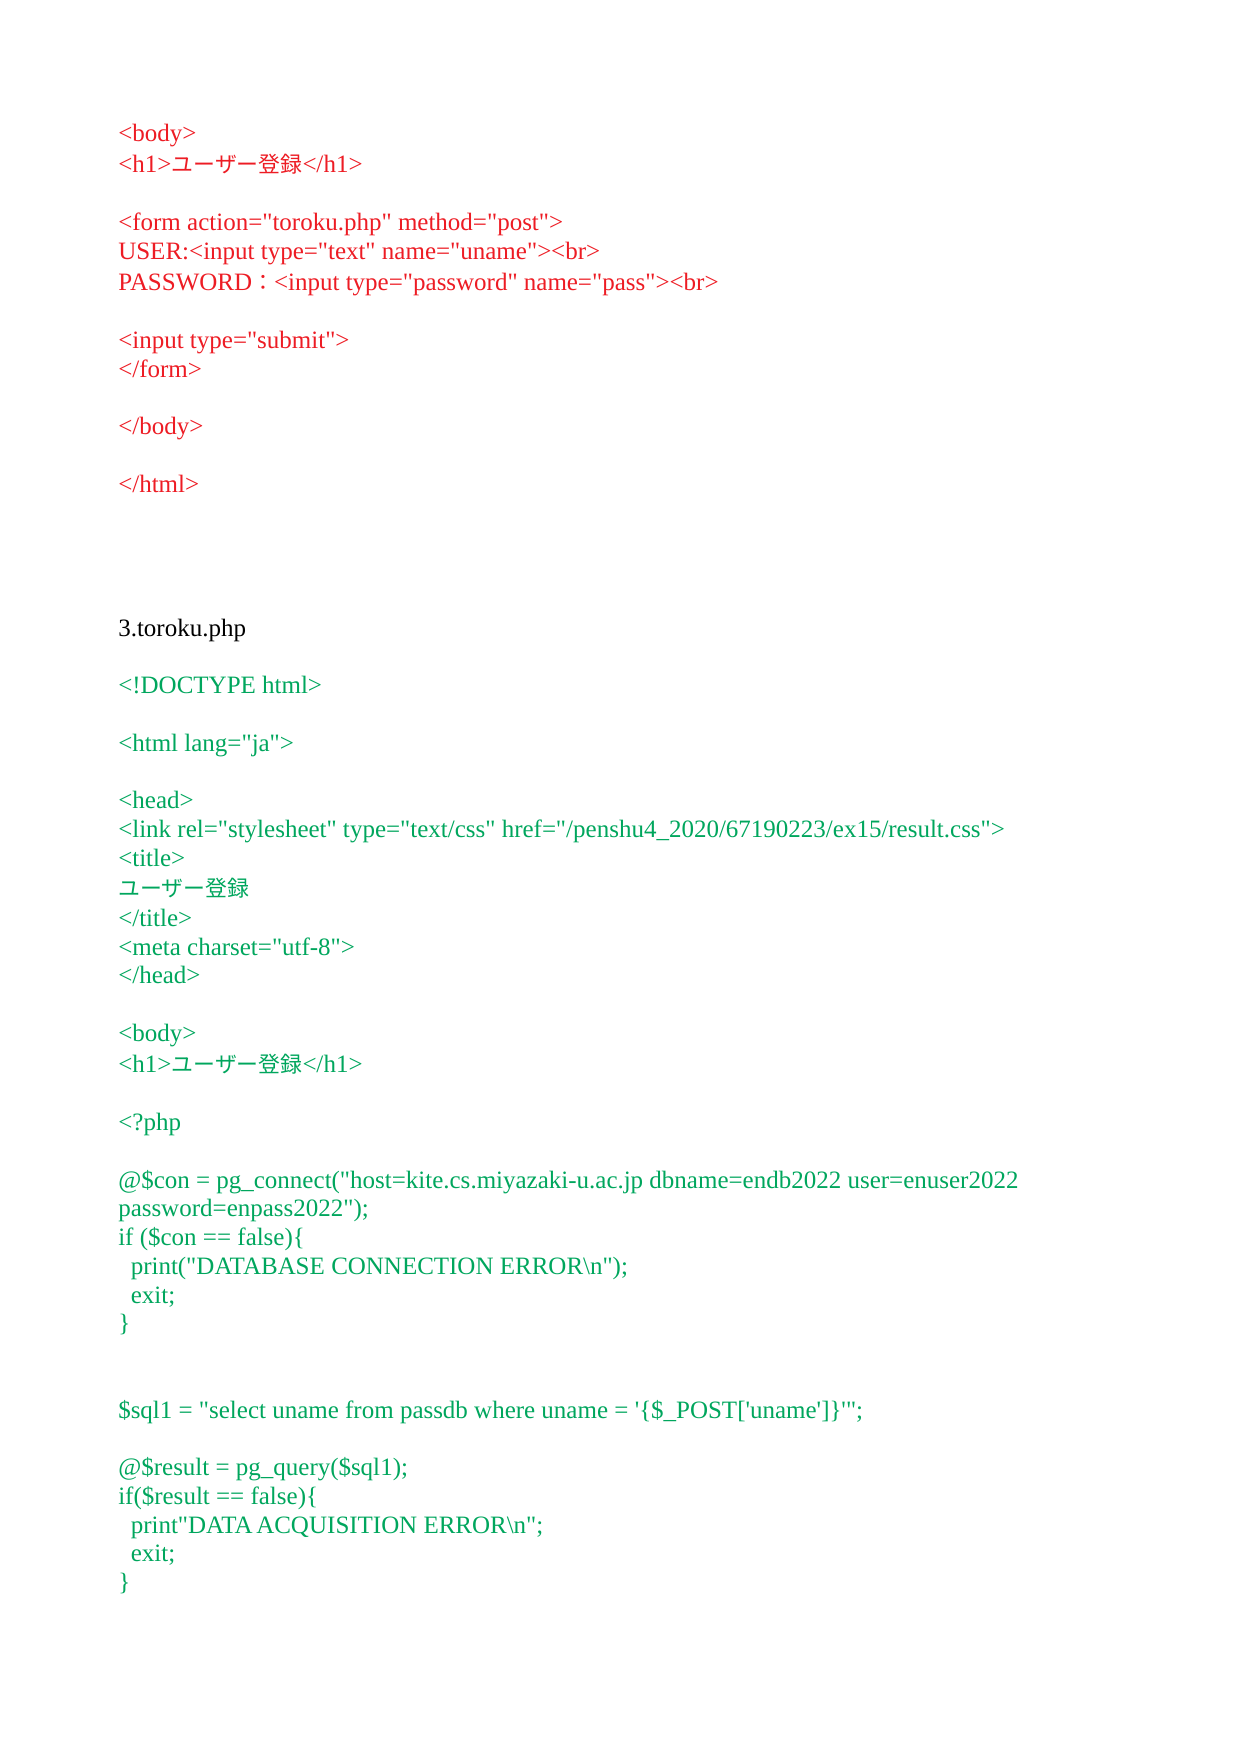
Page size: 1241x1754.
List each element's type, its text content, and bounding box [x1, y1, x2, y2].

text <h1>ユーザー登録</h1> [118, 1047, 1122, 1078]
text } [118, 1308, 1122, 1337]
text PASSWORD：<input type="password" name="pass"><br> [118, 265, 1122, 296]
text <meta charset="utf-8"> [118, 932, 1122, 961]
text </html> [118, 469, 1122, 498]
text </body> [118, 411, 1122, 440]
text <title> [118, 843, 1122, 871]
text $sql1 = "select uname from passdb where uname = '{$_POST['uname']}'"; [118, 1395, 1122, 1423]
text <link rel="stylesheet" type="text/css" href="/penshu4_2020/67190223/ex15/result.css"> [118, 814, 1122, 843]
text print"DATA ACQUISITION ERROR\n"; [118, 1510, 1122, 1538]
text ユーザー登録 [118, 871, 1122, 903]
text if ($con == false){ [118, 1222, 1122, 1251]
text @$result = pg_query($sql1); [118, 1452, 1122, 1481]
text exit; [118, 1538, 1122, 1567]
text <h1>ユーザー登録</h1> [118, 147, 1122, 178]
text USER:<input type="text" name="uname"><br> [118, 236, 1122, 265]
text <body> [118, 1018, 1122, 1047]
text <?php [118, 1107, 1122, 1136]
text <!DOCTYPE html> [118, 670, 1122, 699]
text exit; [118, 1280, 1122, 1308]
text } [118, 1567, 1122, 1596]
text <form action="toroku.php" method="post"> [118, 207, 1122, 236]
text <head> [118, 785, 1122, 814]
text 3.toroku.php [118, 613, 1122, 641]
text <body> [118, 118, 1122, 147]
text print("DATABASE CONNECTION ERROR\n"); [118, 1251, 1122, 1280]
text <input type="submit"> [118, 325, 1122, 354]
text </form> [118, 354, 1122, 383]
text <html lang="ja"> [118, 728, 1122, 756]
text @$con = pg_connect("host=kite.cs.miyazaki-u.ac.jp dbname=endb2022 user=enuser2022 password=enpass2022"); [118, 1165, 1122, 1222]
text </head> [118, 961, 1122, 989]
text if($result == false){ [118, 1481, 1122, 1510]
text </title> [118, 903, 1122, 932]
